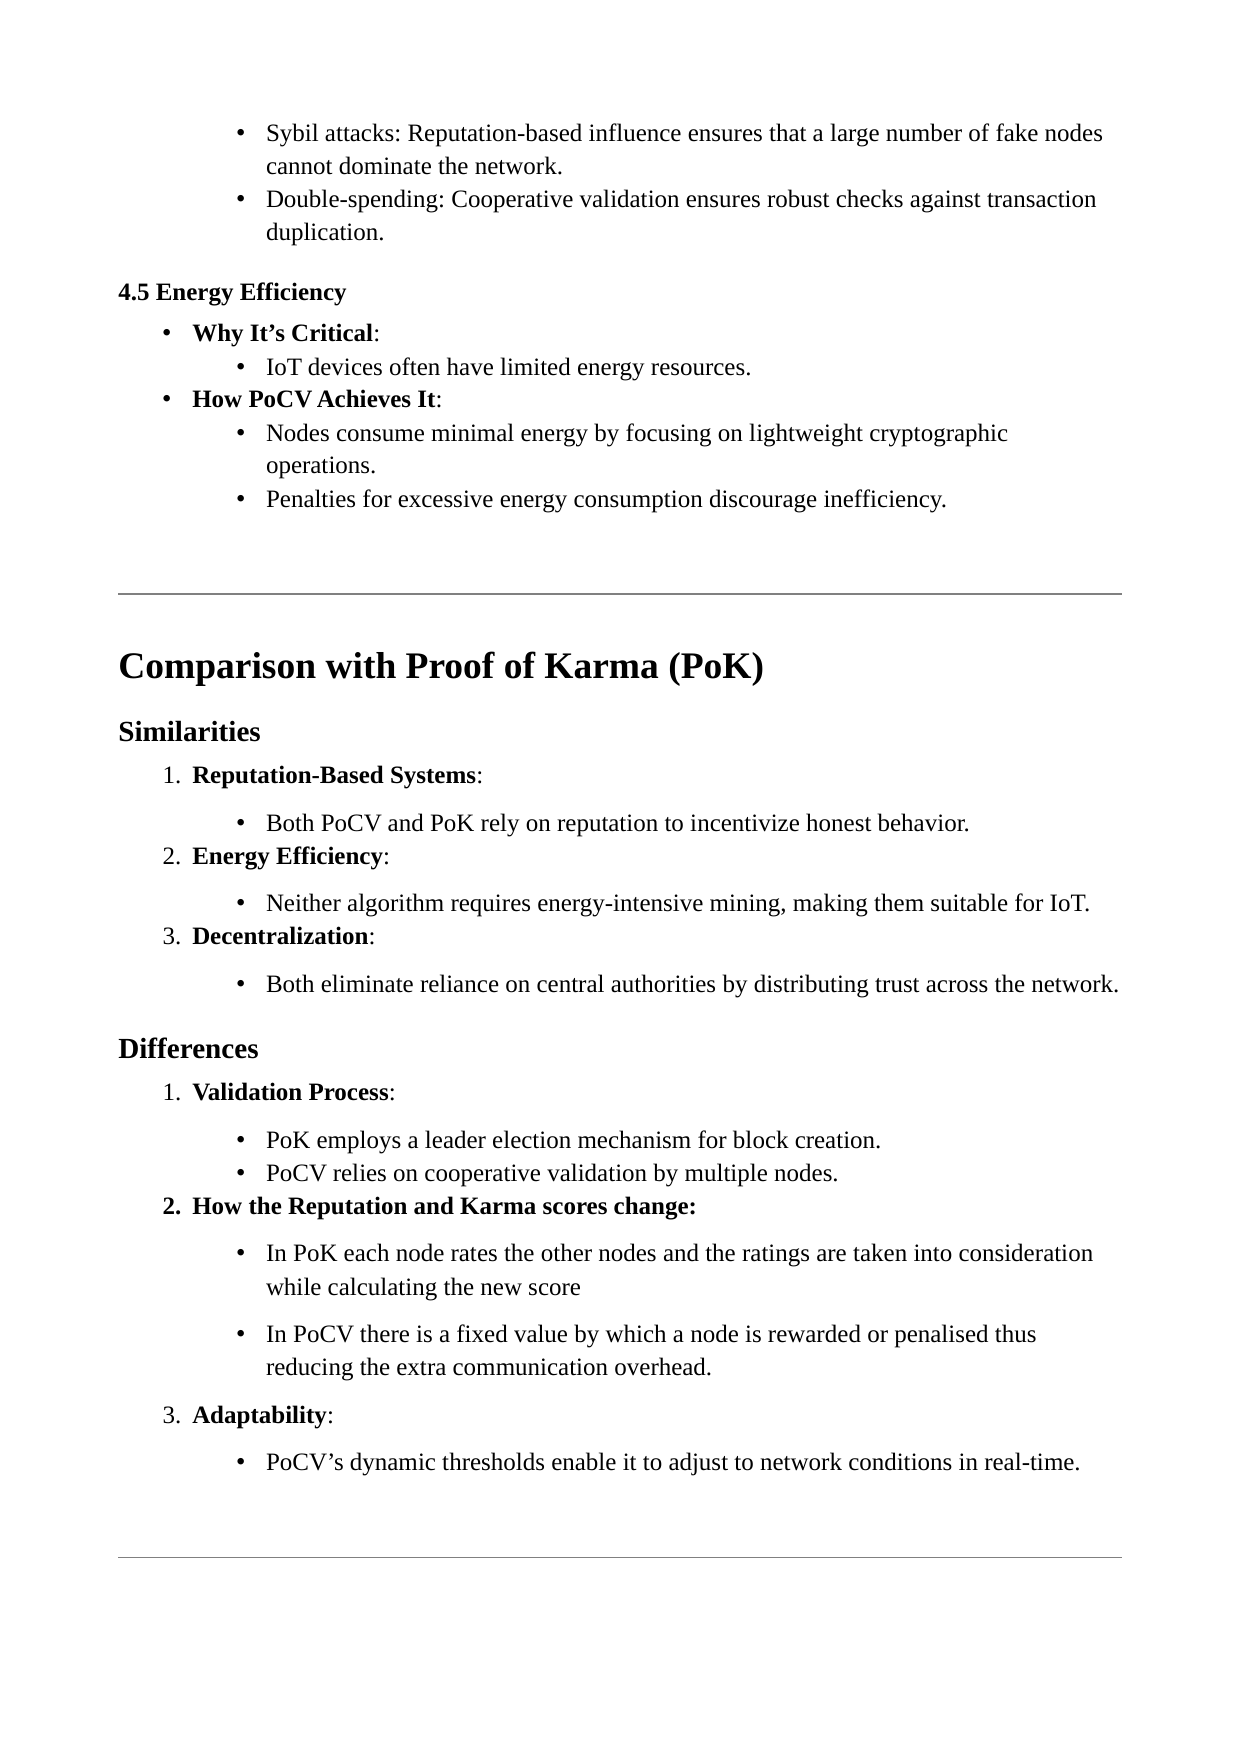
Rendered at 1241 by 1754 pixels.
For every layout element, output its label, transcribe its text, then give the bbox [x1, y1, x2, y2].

list PoCV relies on cooperative validation by multiple nodes. [236, 1158, 1122, 1187]
list In PoCV there is a fixed value by which a node is rewarded or penalised thus reducing the extra communication overhead. [236, 1319, 1122, 1381]
list PoCV’s dynamic thresholds enable it to adjust to network conditions in real-time. [236, 1447, 1122, 1476]
list How PoCV Achieves It: [162, 384, 1122, 413]
subtitle Differences [118, 1031, 1122, 1065]
subtitle 4.5 Energy Efficiency [118, 277, 1122, 306]
subtitle Comparison with Proof of Karma (PoK) [118, 644, 1122, 687]
list Why It’s Critical: [162, 318, 1122, 347]
list Validation Process: [162, 1077, 1122, 1106]
list In PoK each node rates the other nodes and the ratings are taken into consideration while calculating the new score [236, 1238, 1122, 1300]
list How the Reputation and Karma scores change: [162, 1191, 1122, 1220]
list Sybil attacks: Reputation-based influence ensures that a large number of fake nodes cannot dominate the network. [236, 118, 1122, 180]
list Double-spending: Cooperative validation ensures robust checks against transaction duplication. [236, 184, 1122, 246]
list Adaptability: [162, 1400, 1122, 1428]
list Both PoCV and PoK rely on reputation to incentivize honest behavior. [236, 808, 1122, 837]
list Reputation-Based Systems: [162, 760, 1122, 789]
list IoT devices often have limited energy resources. [236, 352, 1122, 380]
list Energy Efficiency: [162, 841, 1122, 869]
list PoK employs a leader election mechanism for block creation. [236, 1125, 1122, 1154]
list Both eliminate reliance on central authorities by distributing trust across the network. [236, 969, 1122, 998]
list Neither algorithm requires energy-intensive mining, making them suitable for IoT. [236, 888, 1122, 917]
subtitle Similarities [118, 714, 1122, 748]
list Nodes consume minimal energy by focusing on lightweight cryptographic operations. [236, 418, 1122, 479]
list Decentralization: [162, 921, 1122, 950]
list Penalties for excessive energy consumption discourage inefficiency. [236, 484, 1122, 512]
